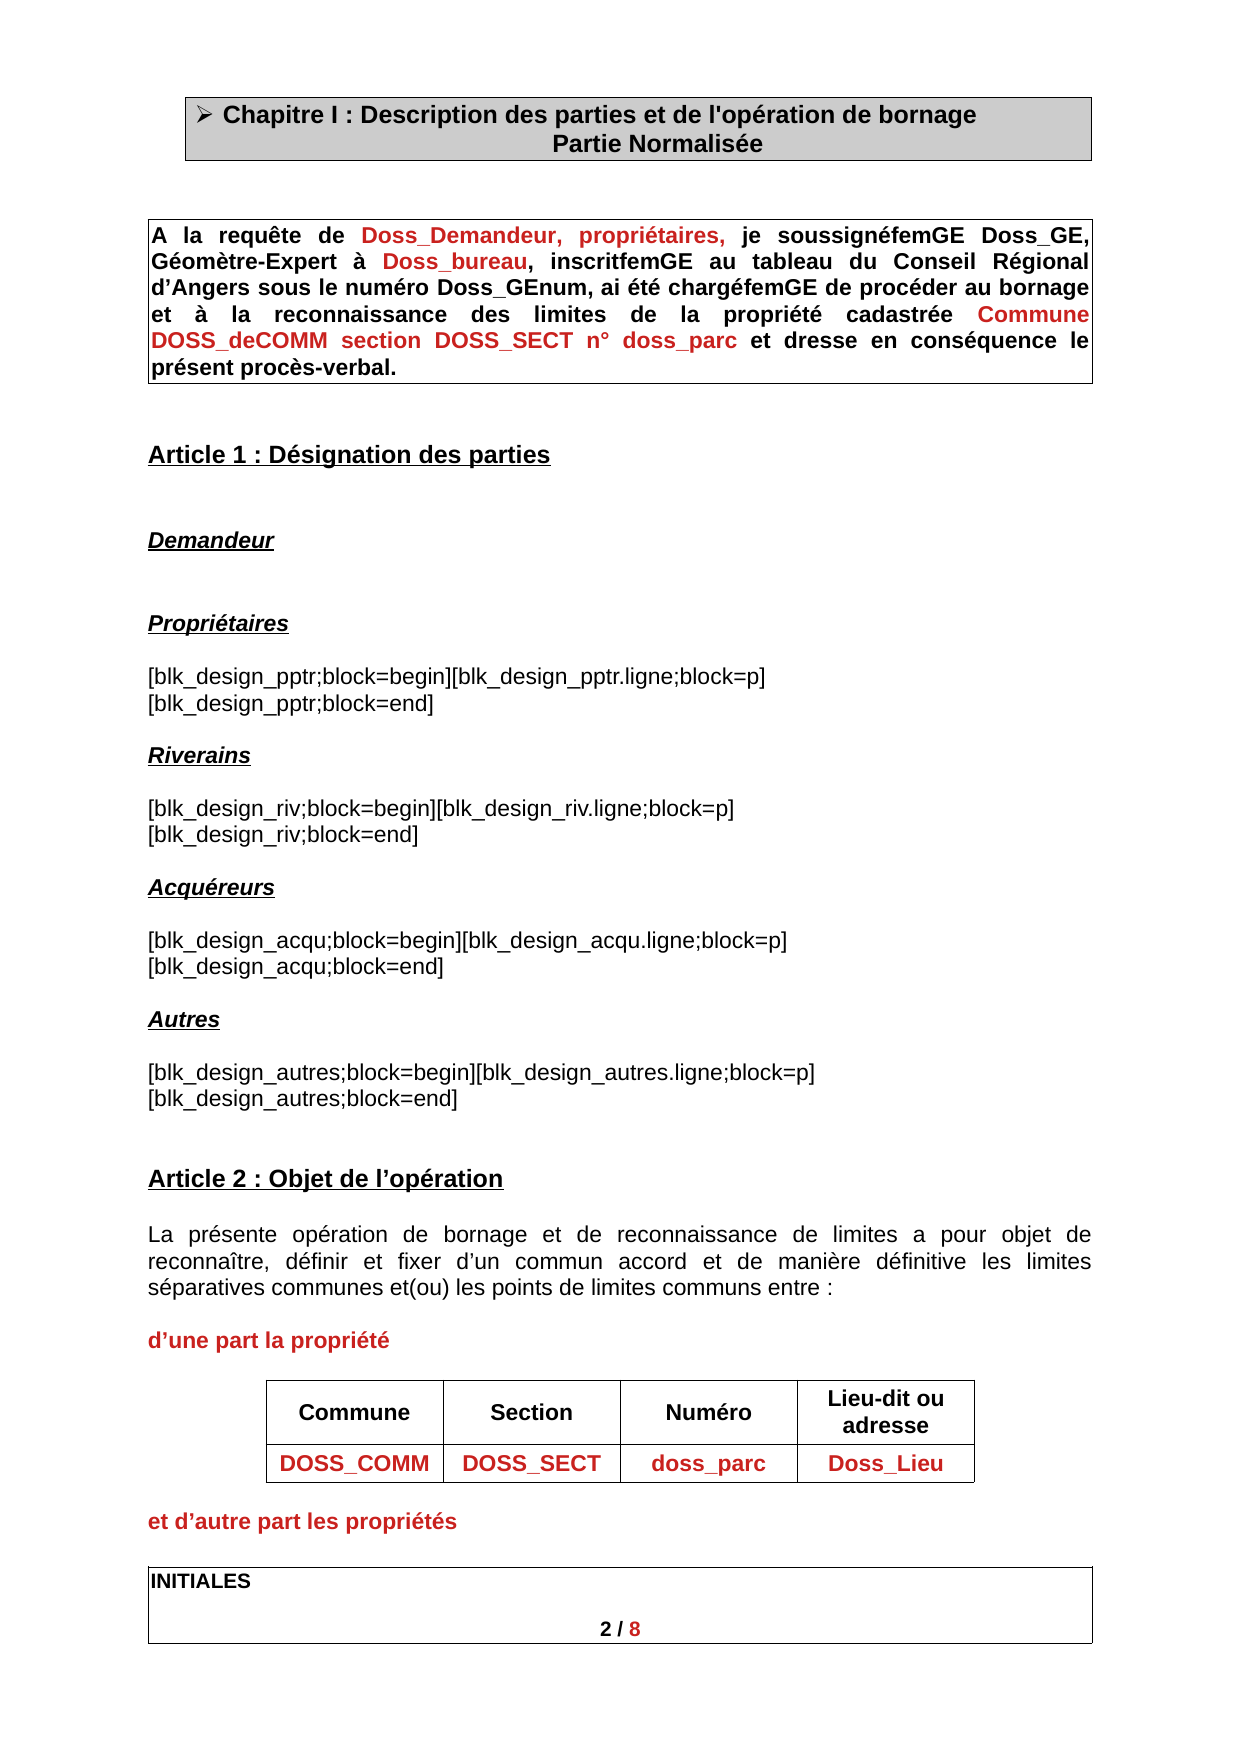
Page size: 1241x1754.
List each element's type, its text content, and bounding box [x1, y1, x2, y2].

text [blk_design_acqu;block=end] [148, 953, 1092, 979]
text [blk_design_acqu;block=begin][blk_design_acqu.ligne;block=p] [148, 927, 1092, 953]
text [blk_design_autres;block=end] [148, 1085, 1092, 1111]
table_cell Doss_Lieu [798, 1445, 974, 1482]
text Autres [148, 1006, 1092, 1032]
list Partie Normalisée [186, 126, 1091, 160]
text d’une part la propriété [148, 1327, 1092, 1353]
table_cell doss_parc [621, 1445, 797, 1482]
text [blk_design_pptr;block=begin][blk_design_pptr.ligne;block=p] [148, 663, 1092, 689]
text Propriétaires [148, 610, 1092, 637]
text Article 1 : Désignation des parties [148, 440, 1092, 469]
table_header Commune [267, 1381, 443, 1444]
text Demandeur [148, 527, 1092, 553]
text Acquéreurs [148, 874, 1092, 900]
text Riverains [148, 742, 1092, 768]
text [blk_design_pptr;block=end] [148, 689, 1092, 716]
text La présente opération de bornage et de reconnaissance de limites a pour objet de reconnaître, définir et fixer d’un commun accord et de manière définitive les limites séparatives communes et(ou) les points de limites communs entre : [148, 1221, 1092, 1300]
table_header Numéro [621, 1381, 797, 1444]
table_header Lieu-dit ou adresse [798, 1381, 974, 1444]
list Chapitre I : Description des parties et de l'opération de bornage [186, 98, 1091, 126]
table_cell DOSS_SECT [444, 1445, 620, 1482]
text [blk_design_autres;block=begin][blk_design_autres.ligne;block=p] [148, 1058, 1092, 1085]
text Article 2 : Objet de l’opération [148, 1164, 1092, 1193]
text [blk_design_riv;block=end] [148, 821, 1092, 848]
text [blk_design_riv;block=begin][blk_design_riv.ligne;block=p] [148, 795, 1092, 821]
text et d’autre part les propriétés [148, 1508, 1092, 1534]
table_cell DOSS_COMM [267, 1445, 443, 1482]
text A la requête de Doss_Demandeur, propriétaires, je soussignéfemGE Doss_GE, Géomètre-Expert à Doss_bureau, inscritfemGE au tableau du Conseil Régional d’Angers sous le numéro Doss_GEnum, ai été chargéfemGE de procéder au bornage et à la reconnaissance des limites de la propriété cadastrée Commune DOSS_deCOMM section DOSS_SECT n° doss_parc et dresse en conséquence le présent procès-verbal. [149, 220, 1092, 383]
table_header Section [444, 1381, 620, 1444]
